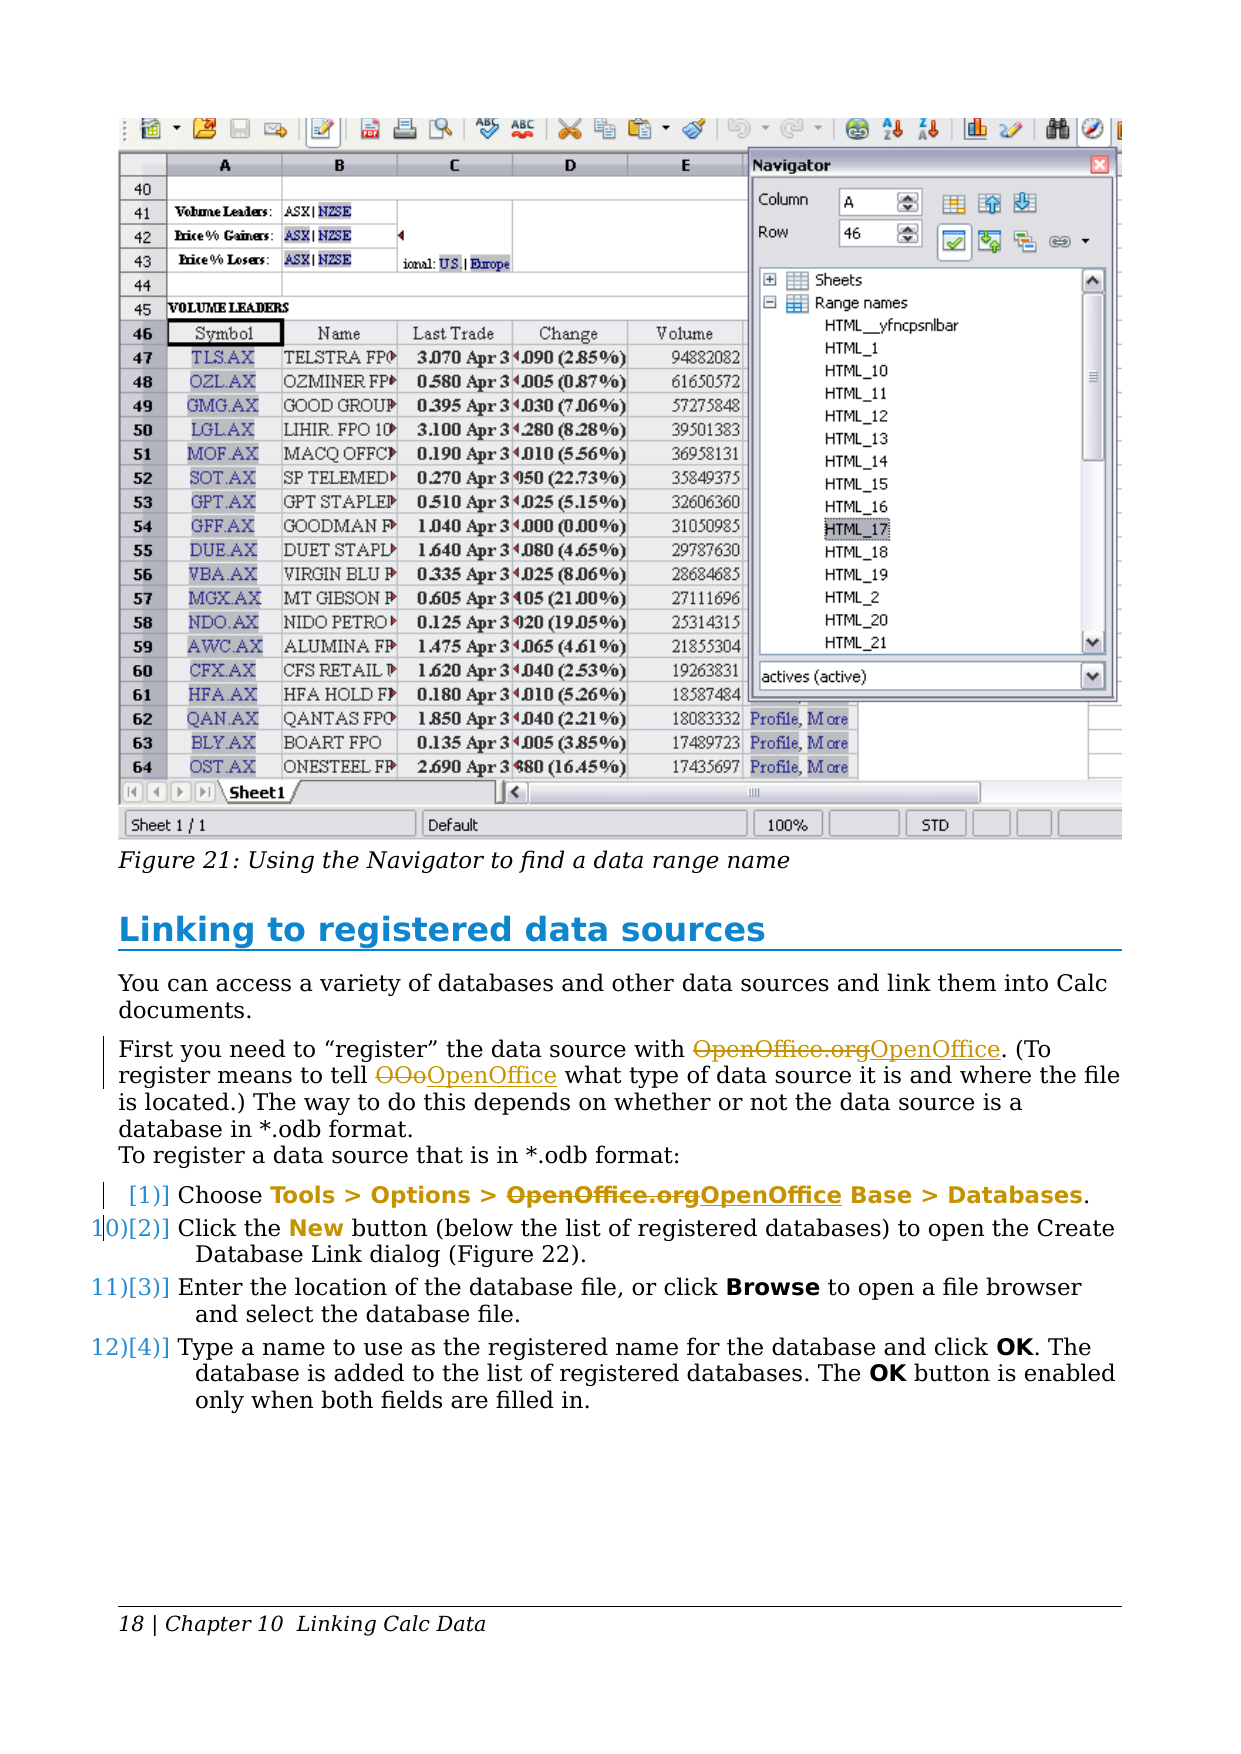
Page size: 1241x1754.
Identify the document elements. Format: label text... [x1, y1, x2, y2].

list Choose Tools > Options > OpenOffice Base > Databases. [177, 1182, 1122, 1208]
subtitle Linking to registered data sources [118, 910, 1122, 949]
list Click the New button (below the list of registered databases) to open the Create Database Link dialog (Figure 22). [177, 1215, 1122, 1268]
list Type a name to use as the registered name for the database and click OK. The database is added to the list of registered databases. The OK button is enabled only when both fields are filled in. [177, 1334, 1122, 1414]
text You can access a variety of databases and other data sources and link them into Calc documents. [118, 970, 1122, 1023]
text To register a data source that is in *.odb format: [118, 1143, 1122, 1169]
list Enter the location of the database file, or click Browse to open a file browser and select the database file. [177, 1274, 1122, 1328]
picture [118, 118, 1122, 841]
text First you need to “register” the data source with OpenOffice. (To register means to tell OpenOffice what type of data source it is and where the file is located.) The way to do this depends on whether or not the data source is a database in *.odb format. [118, 1036, 1122, 1143]
text Figure 21: Using the Navigator to find a data range name [118, 848, 1122, 874]
